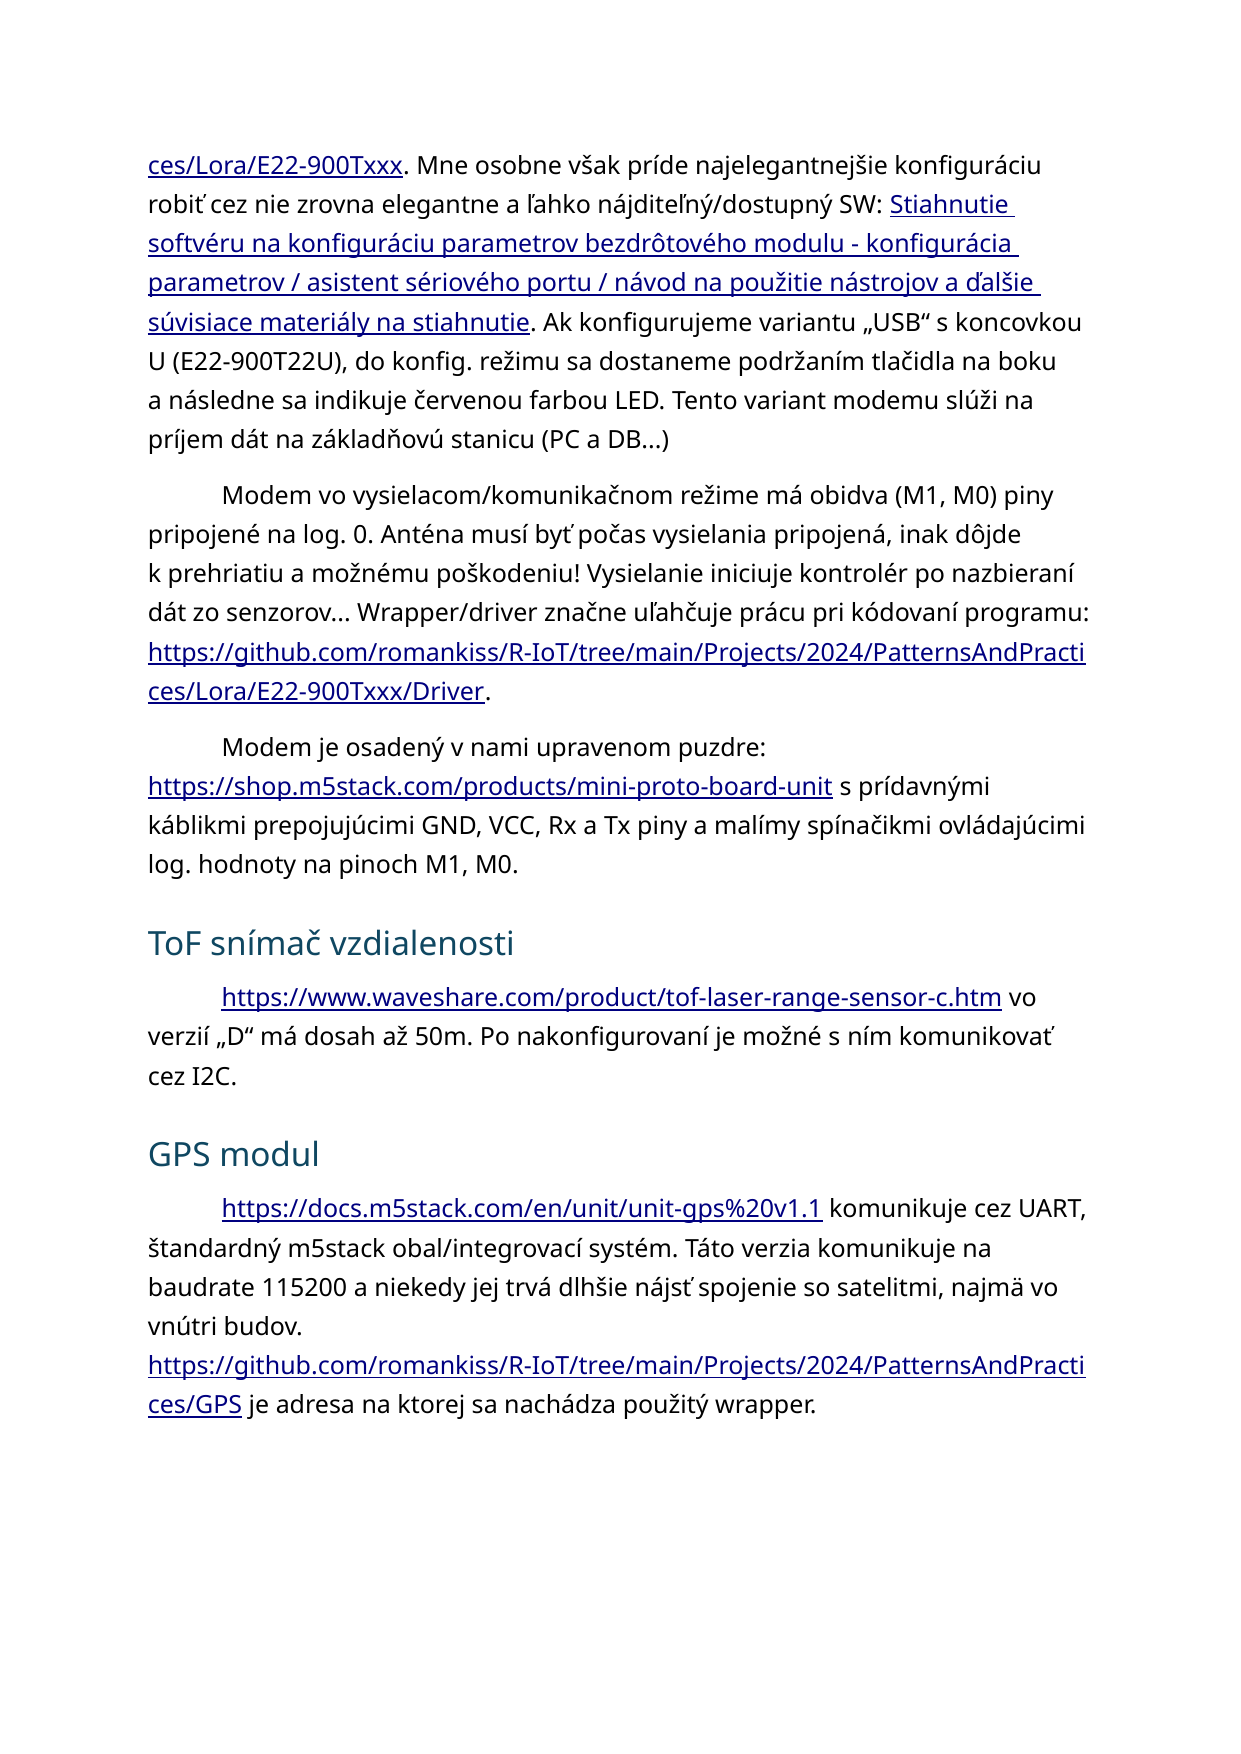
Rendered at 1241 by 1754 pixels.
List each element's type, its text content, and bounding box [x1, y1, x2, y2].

text Modem je osadený v nami upravenom puzdre: https://shop.m5stack.com/products/mini-proto-board-unit s prídavnými káblikmi prepojujúcimi GND, VCC, Rx a Tx piny a malímy spínačikmi ovládajúcimi log. hodnoty na pinoch M1, M0. [148, 729, 1093, 881]
subtitle GPS modul [148, 1131, 1093, 1176]
text https://www.waveshare.com/product/tof-laser-range-sensor-c.htm vo verzií „D“ má dosah až 50m. Po nakonfigurovaní je možné s ním komunikovať cez I2C. [148, 980, 1093, 1092]
text https://docs.m5stack.com/en/unit/unit-gps%20v1.1 komunikuje cez UART, štandardný m5stack obal/integrovací systém. Táto verzia komunikuje na baudrate 115200 a niekedy jej trvá dlhšie nájsť spojenie so satelitmi, najmä vo vnútri budov. https://github.com/romankiss/R-IoT/tree/main/Projects/2024/PatternsAndPractices/GPS je adresa na ktorej sa nachádza použitý wrapper. [148, 1191, 1093, 1421]
subtitle ToF snímač vzdialenosti [148, 919, 1093, 965]
text ces/Lora/E22-900Txxx. Mne osobne však príde najelegantnejšie konfiguráciu robiť cez nie zrovna elegantne a ľahko nájditeľný/dostupný SW: Stiahnutie softvéru na konfiguráciu parametrov bezdrôtového modulu - konfigurácia parametrov / asistent sériového portu / návod na použitie nástrojov a ďalšie súvisiace materiály na stiahnutie. Ak konfigurujeme variantu „USB“ s koncovkou U (E22-900T22U), do konfig. režimu sa dostaneme podržaním tlačidla na boku a následne sa indikuje červenou farbou LED. Tento variant modemu slúži na príjem dát na základňovú stanicu (PC a DB...) [148, 148, 1093, 456]
text Modem vo vysielacom/komunikačnom režime má obidva (M1, M0) piny pripojené na log. 0. Anténa musí byť počas vysielania pripojená, inak dôjde k prehriatiu a možnému poškodeniu! Vysielanie iniciuje kontrolér po nazbieraní dát zo senzorov... Wrapper/driver značne uľahčuje prácu pri kódovaní programu: https://github.com/romankiss/R-IoT/tree/main/Projects/2024/PatternsAndPractices/Lora/E22-900Txxx/Driver. [148, 478, 1093, 707]
